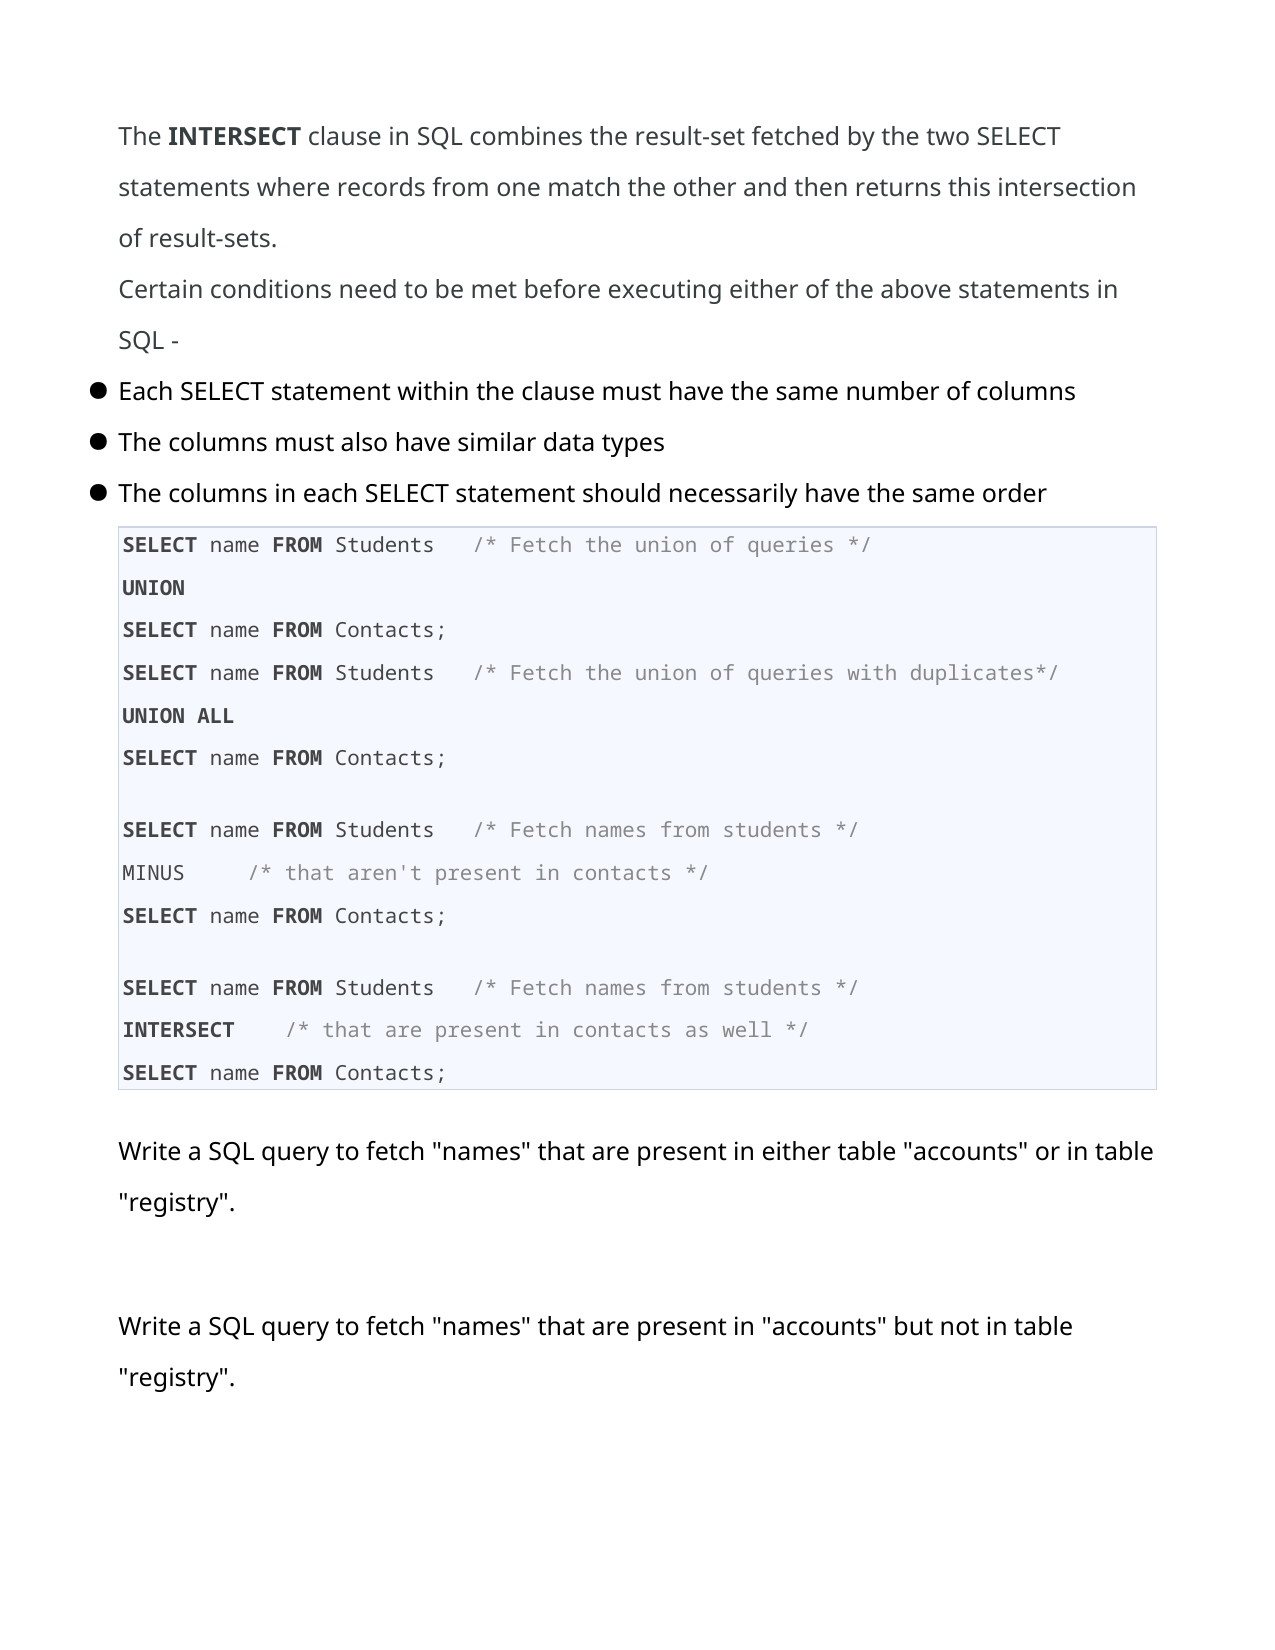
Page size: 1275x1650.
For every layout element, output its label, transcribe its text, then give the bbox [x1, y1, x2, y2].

text UNION ALL [119, 697, 1156, 729]
text SELECT name FROM Contacts; [119, 612, 1156, 644]
text SELECT name FROM Students /* Fetch the union of queries with duplicates*/ [119, 654, 1156, 687]
text SELECT name FROM Students /* Fetch the union of queries */ [119, 528, 1156, 559]
list The columns in each SELECT statement should necessarily have the same order [118, 475, 1157, 509]
text SELECT name FROM Contacts; [119, 897, 1156, 929]
text SELECT name FROM Contacts; [119, 739, 1156, 772]
text Certain conditions need to be met before executing either of the above statements in SQL - [118, 271, 1157, 356]
subtitle Write a SQL query to fetch "names" that are present in either table "accounts" or in table "registry". [118, 1134, 1157, 1219]
list Each SELECT statement within the clause must have the same number of columns [118, 373, 1157, 407]
list The columns must also have similar data types [118, 424, 1157, 458]
text SELECT name FROM Students /* Fetch names from students */ [119, 812, 1156, 844]
text MINUS /* that aren't present in contacts */ [119, 854, 1156, 887]
text SELECT name FROM Contacts; [119, 1054, 1156, 1089]
text SELECT name FROM Students /* Fetch names from students */ [119, 969, 1156, 1001]
text UNION [119, 569, 1156, 601]
text INTERSECT /* that are present in contacts as well */ [119, 1011, 1156, 1044]
text The INTERSECT clause in SQL combines the result-set fetched by the two SELECT statements where records from one match the other and then returns this intersection of result-sets. [118, 118, 1157, 254]
subtitle Write a SQL query to fetch "names" that are present in "accounts" but not in table "registry". [118, 1309, 1157, 1394]
